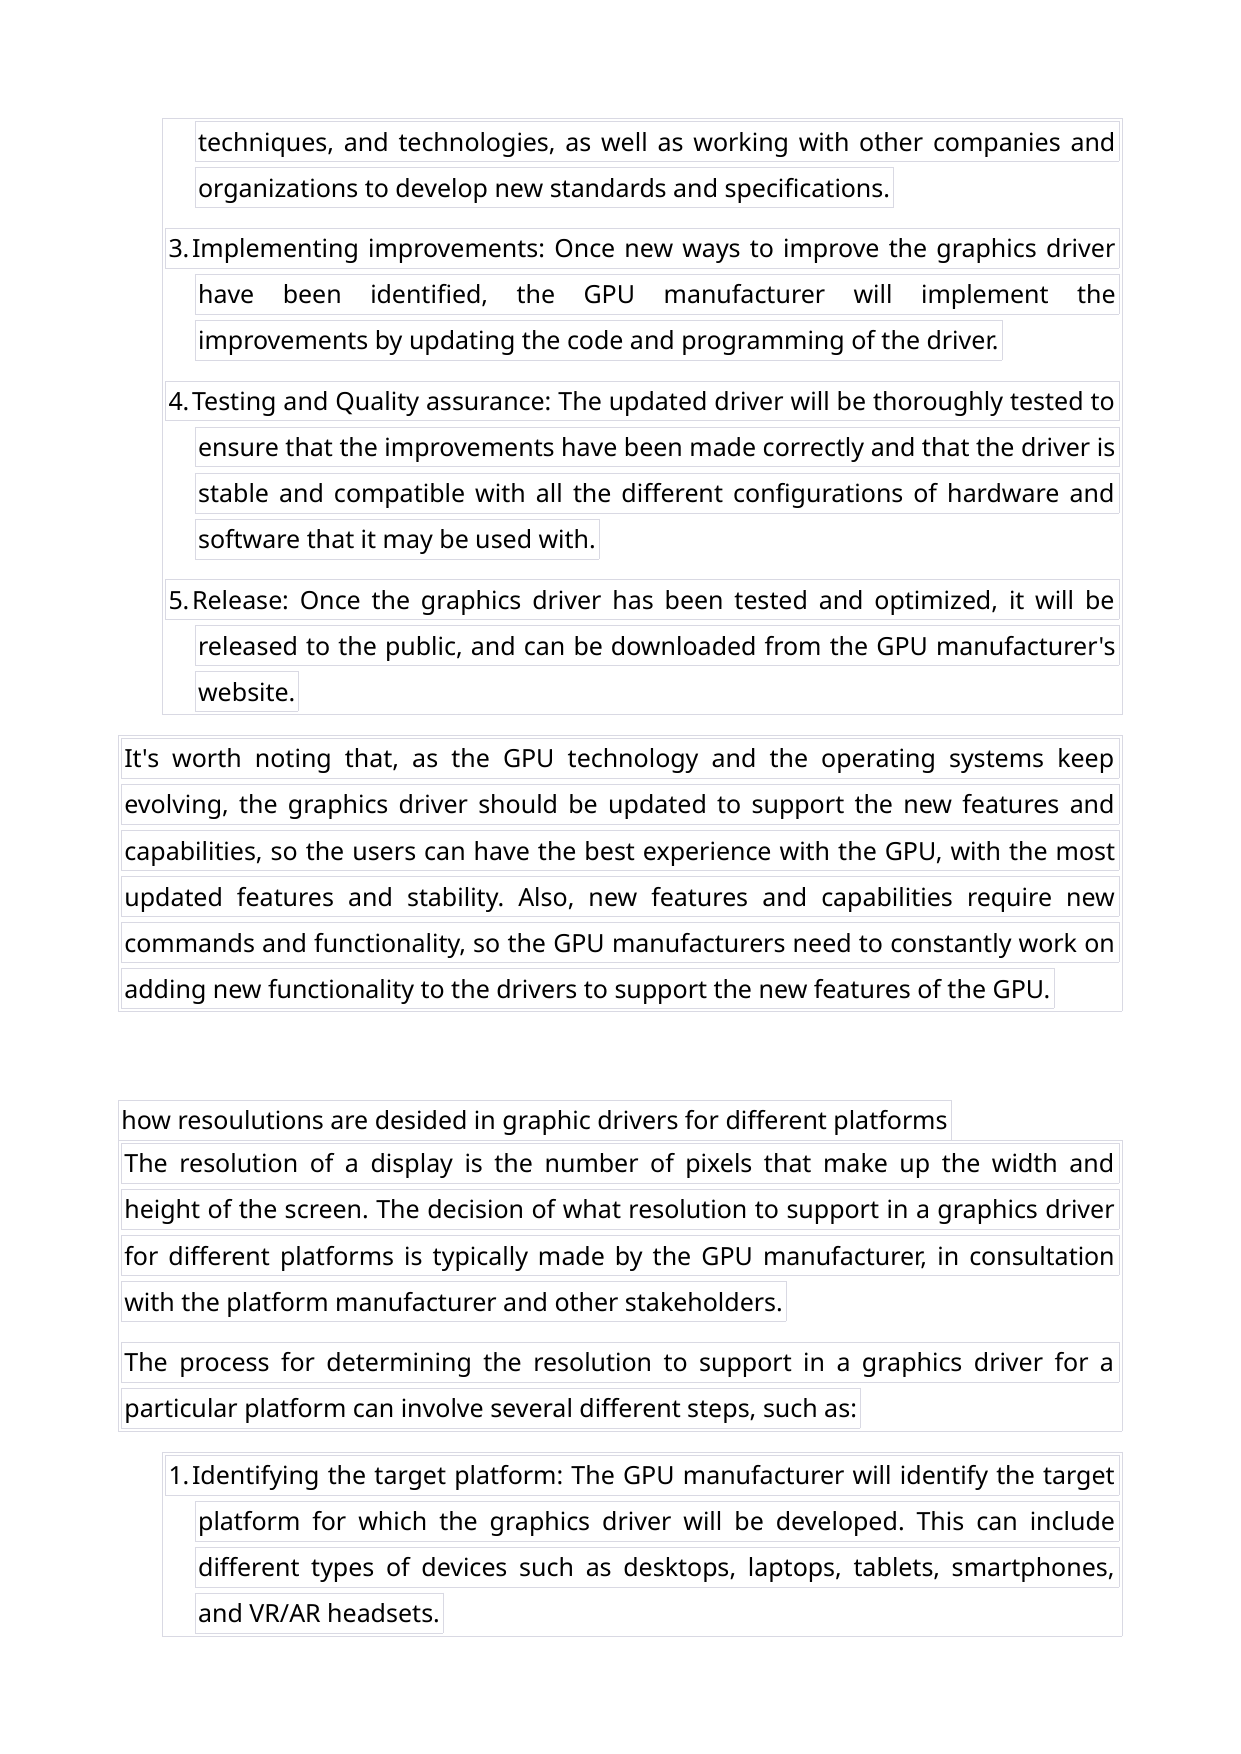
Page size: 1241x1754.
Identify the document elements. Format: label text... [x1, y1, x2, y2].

text The resolution of a display is the number of pixels that make up the width and height of the screen. The decision of what resolution to support in a graphics driver for different platforms is typically made by the GPU manufacturer, in consultation with the platform manufacturer and other stakeholders. [119, 1141, 1122, 1321]
text The process for determining the resolution to support in a graphics driver for a particular platform can involve several different steps, such as: [119, 1339, 1122, 1431]
list Release: Once the graphics driver has been tested and optimized, it will be released to the public, and can be downloaded from the GPU manufacturer's website. [163, 576, 1122, 714]
text [952, 1100, 1122, 1140]
list techniques, and technologies, as well as working with other companies and organizations to develop new standards and specifications. [163, 119, 1122, 207]
list Identifying the target platform: The GPU manufacturer will identify the target platform for which the graphics driver will be developed. This can include different types of devices such as desktops, laptops, tablets, smartphones, and VR/AR headsets. [163, 1453, 1122, 1636]
text how resoulutions are desided in graphic drivers for different platforms [119, 1101, 951, 1140]
list Implementing improvements: Once new ways to improve the graphics driver have been identified, the GPU manufacturer will implement the improvements by updating the code and programming of the driver. [163, 225, 1122, 360]
list Testing and Quality assurance: The updated driver will be thoroughly tested to ensure that the improvements have been made correctly and that the driver is stable and compatible with all the different configurations of hardware and software that it may be used with. [163, 377, 1122, 559]
text It's worth noting that, as the GPU technology and the operating systems keep evolving, the graphics driver should be updated to support the new features and capabilities, so the users can have the best experience with the GPU, with the most updated features and stability. Also, new features and capabilities require new commands and functionality, so the GPU manufacturers need to constantly work on adding new functionality to the drivers to support the new features of the GPU. [119, 736, 1122, 1011]
